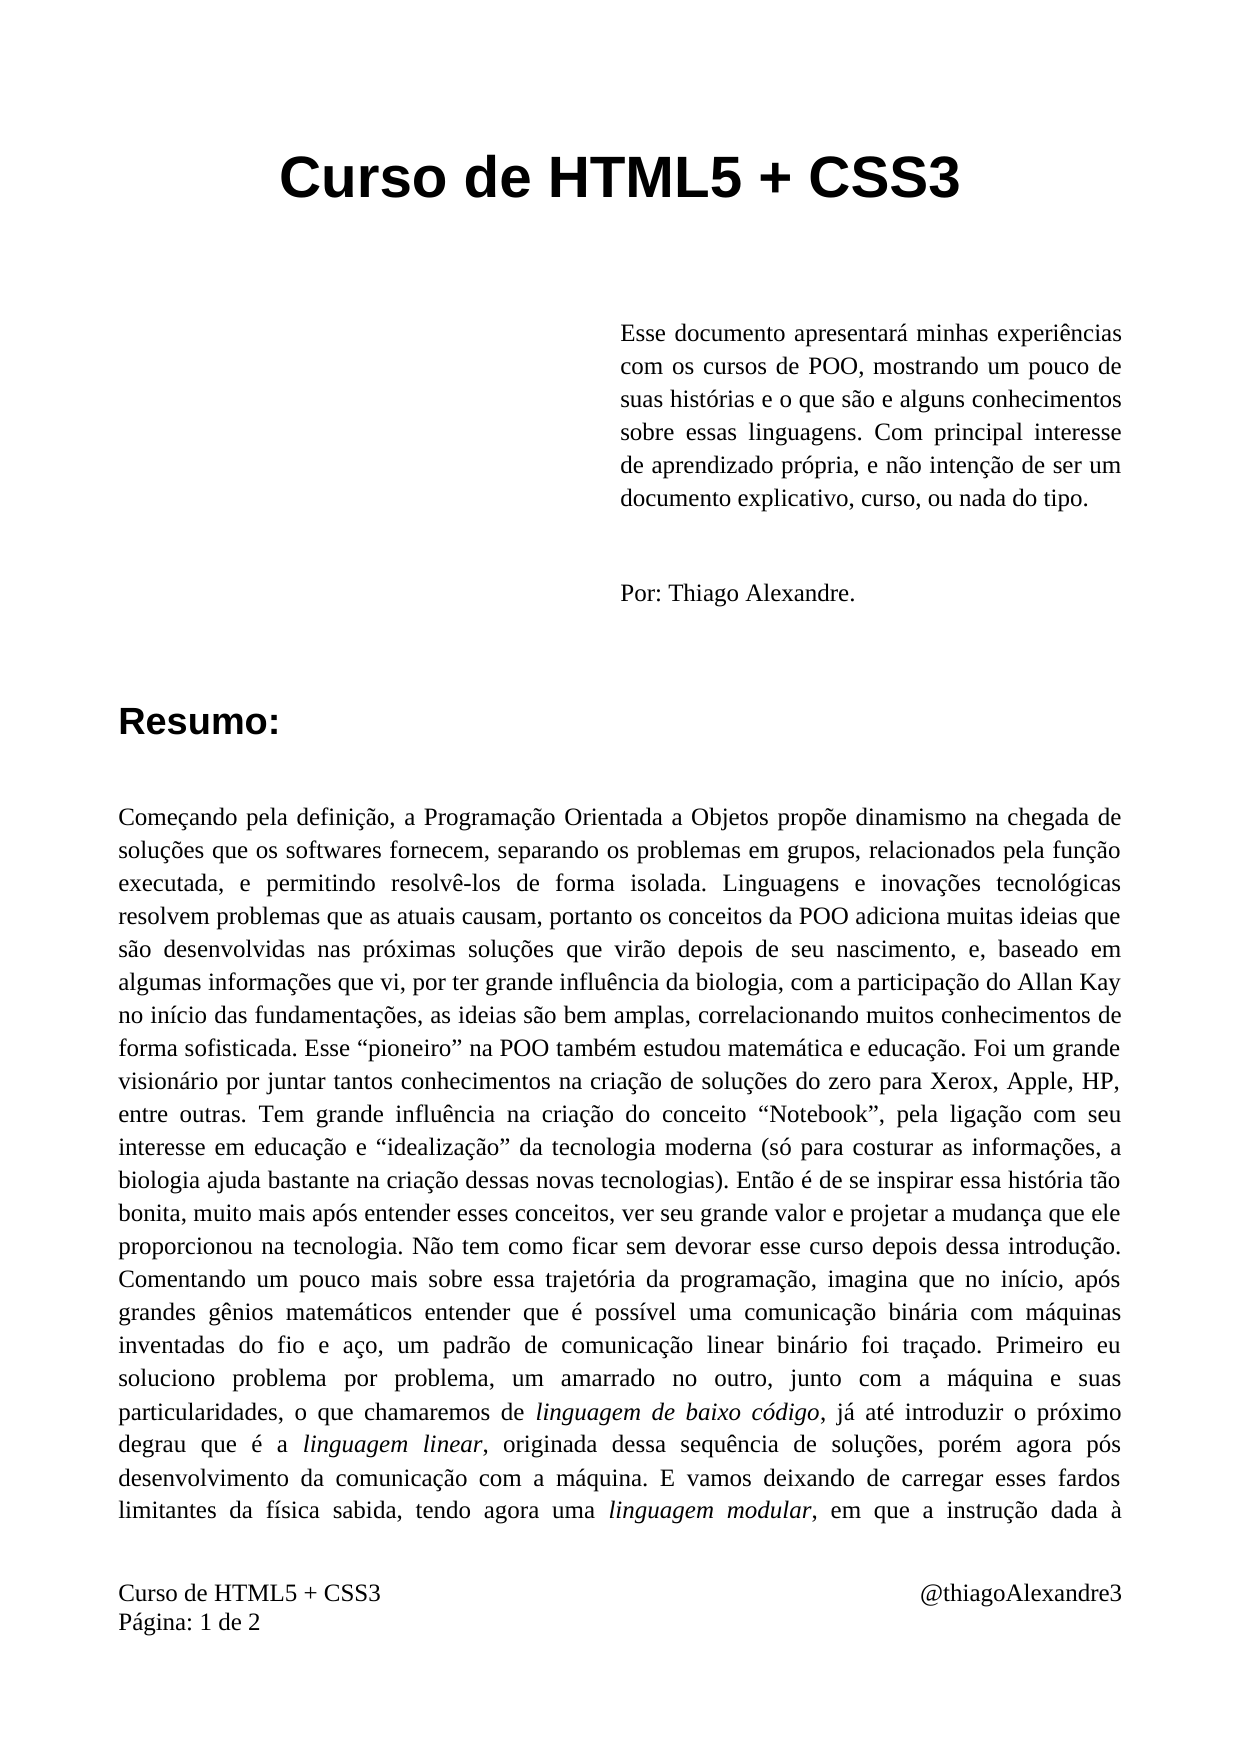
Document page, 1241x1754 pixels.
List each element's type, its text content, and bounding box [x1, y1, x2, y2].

text Por: Thiago Alexandre. [620, 578, 1122, 607]
text Esse documento apresentará minhas experiências com os cursos de POO, mostrando um pouco de suas histórias e o que são e alguns conhecimentos sobre essas linguagens. Com principal interesse de aprendizado própria, e não intenção de ser um documento explicativo, curso, ou nada do tipo. [620, 318, 1122, 512]
subtitle Resumo: [118, 698, 1122, 742]
text Começando pela definição, a Programação Orientada a Objetos propõe dinamismo na chegada de soluções que os softwares fornecem, separando os problemas em grupos, relacionados pela função executada, e permitindo resolvê-los de forma isolada. Linguagens e inovações tecnológicas resolvem problemas que as atuais causam, portanto os conceitos da POO adiciona muitas ideias que são desenvolvidas nas próximas soluções que virão depois de seu nascimento, e, baseado em algumas informações que vi, por ter grande influência da biologia, com a participação do Allan Kay no início das fundamentações, as ideias são bem amplas, correlacionando muitos conhecimentos de forma sofisticada. Esse “pioneiro” na POO também estudou matemática e educação. Foi um grande visionário por juntar tantos conhecimentos na criação de soluções do zero para Xerox, Apple, HP, entre outras. Tem grande influência na criação do conceito “Notebook”, pela ligação com seu interesse em educação e “idealização” da tecnologia moderna (só para costurar as informações, a biologia ajuda bastante na criação dessas novas tecnologias). Então é de se inspirar essa história tão bonita, muito mais após entender esses conceitos, ver seu grande valor e projetar a mudança que ele proporcionou na tecnologia. Não tem como ficar sem devorar esse curso depois dessa introdução. Comentando um pouco mais sobre essa trajetória da programação, imagina que no início, após grandes gênios matemáticos entender que é possível uma comunicação binária com máquinas inventadas do fio e aço, um padrão de comunicação linear binário foi traçado. Primeiro eu soluciono problema por problema, um amarrado no outro, junto com a máquina e suas particularidades, o que chamaremos de linguagem de baixo código, já até introduzir o próximo degrau que é a linguagem linear, originada dessa sequência de soluções, porém agora pós desenvolvimento da comunicação com a máquina. E vamos deixando de carregar esses fardos limitantes da física sabida, tendo agora uma linguagem modular, em que a instrução dada à [118, 802, 1122, 1524]
title Curso de HTML5 + CSS3 [118, 143, 1122, 210]
